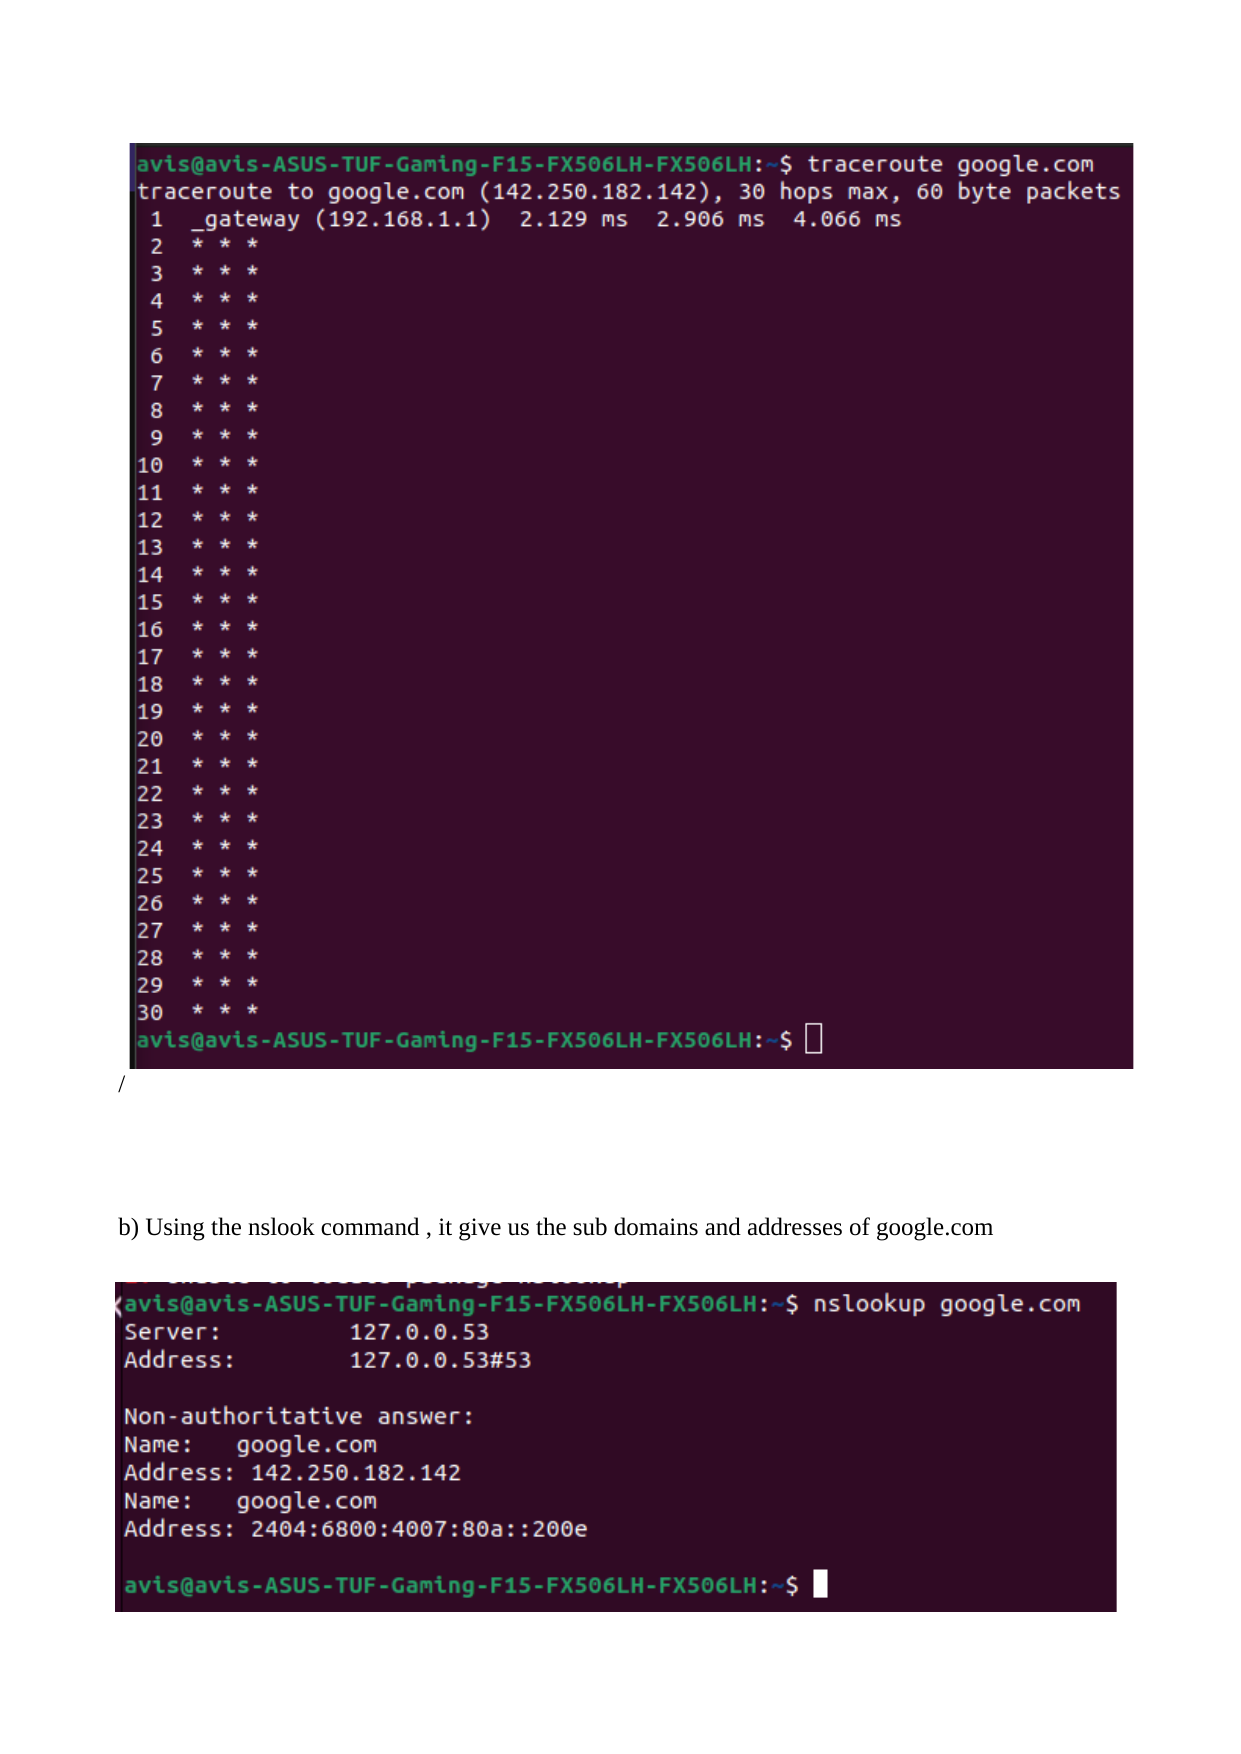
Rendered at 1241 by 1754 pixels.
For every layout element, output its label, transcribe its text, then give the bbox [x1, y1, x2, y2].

text b) Using the nslook command , it give us the sub domains and addresses of google.com [118, 1212, 1122, 1241]
picture [129, 143, 1134, 1069]
picture [115, 1282, 1117, 1612]
text / [118, 118, 1122, 1097]
